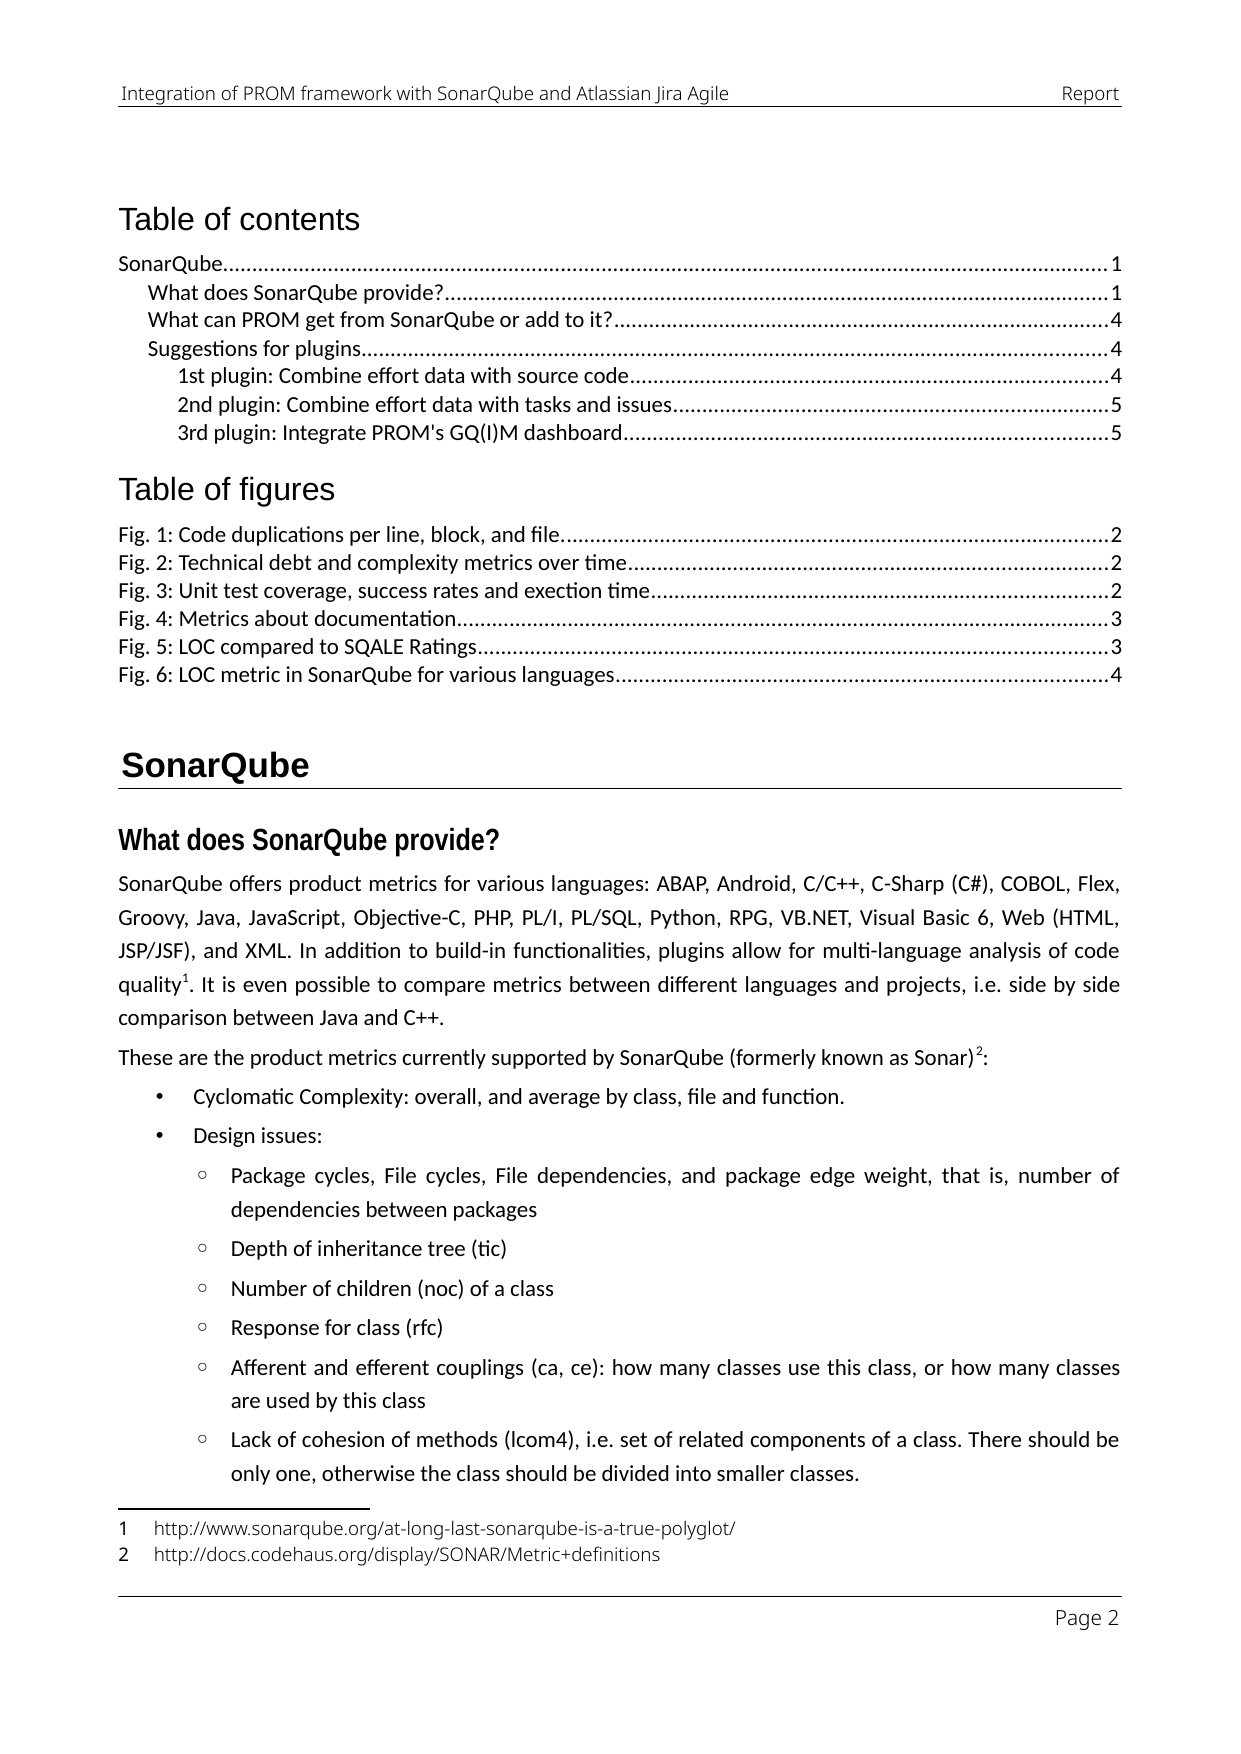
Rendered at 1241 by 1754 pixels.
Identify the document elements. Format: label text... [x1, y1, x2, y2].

text What can PROM get from SonarQube or add to it? 4 [148, 306, 1122, 334]
text http://docs.codehaus.org/display/SONAR/Metric+definitions [118, 1541, 1122, 1566]
text Fig. 3: Unit test coverage, success rates and exection time 2 [118, 576, 1122, 604]
text 1st plugin: Combine effort data with source code 4 [177, 362, 1122, 390]
text http://www.sonarqube.org/at-long-last-sonarqube-is-a-true-polyglot/ [118, 1515, 1122, 1541]
subtitle Table of figures [118, 471, 1122, 508]
text These are the product metrics currently supported by SonarQube (formerly known as Sonar): [118, 1043, 1122, 1071]
list Number of children (noc) of a class [193, 1274, 1122, 1302]
text What does SonarQube provide? 1 [148, 278, 1122, 306]
text Fig. 6: LOC metric in SonarQube for various languages 4 [118, 660, 1122, 688]
list Cyclomatic Complexity: overall, and average by class, file and function. [156, 1082, 1122, 1110]
text 2nd plugin: Combine effort data with tasks and issues 5 [177, 390, 1122, 418]
subtitle Table of contents [118, 200, 1122, 237]
list Design issues: [156, 1122, 1122, 1150]
list Response for class (rfc) [193, 1313, 1122, 1341]
text Fig. 2: Technical debt and complexity metrics over time 2 [118, 548, 1122, 576]
text Suggestions for plugins 4 [148, 334, 1122, 362]
text 3rd plugin: Integrate PROM's GQ(I)M dashboard 5 [177, 418, 1122, 446]
subtitle What does SonarQube provide? [118, 821, 1122, 857]
text SonarQube offers product metrics for various languages: ABAP, Android, C/C++, C-Sharp (C#), COBOL, Flex, Groovy, Java, JavaScript, Objective-C, PHP, PL/I, PL/SQL, Python, RPG, VB.NET, Visual Basic 6, Web (HTML, JSP/JSF), and XML. In addition to build-in functionalities, plugins allow for multi-language analysis of code quality. It is even possible to compare metrics between different languages and projects, i.e. side by side comparison between Java and C++. [118, 869, 1122, 1031]
text SonarQube 1 [118, 249, 1122, 278]
list Lack of cohesion of methods (lcom4), i.e. set of related components of a class. There should be only one, otherwise the class should be divided into smaller classes. [193, 1426, 1122, 1487]
text Fig. 5: LOC compared to SQALE Ratings 3 [118, 632, 1122, 660]
list Depth of inheritance tree (tic) [193, 1234, 1122, 1262]
list Package cycles, File cycles, File dependencies, and package edge weight, that is, number of dependencies between packages [193, 1161, 1122, 1223]
text Fig. 4: Metrics about documentation 3 [118, 604, 1122, 632]
list Afferent and efferent couplings (ca, ce): how many classes use this class, or how many classes are used by this class [193, 1353, 1122, 1414]
subtitle SonarQube [118, 742, 1122, 788]
text Fig. 1: Code duplications per line, block, and file. 2 [118, 520, 1122, 548]
